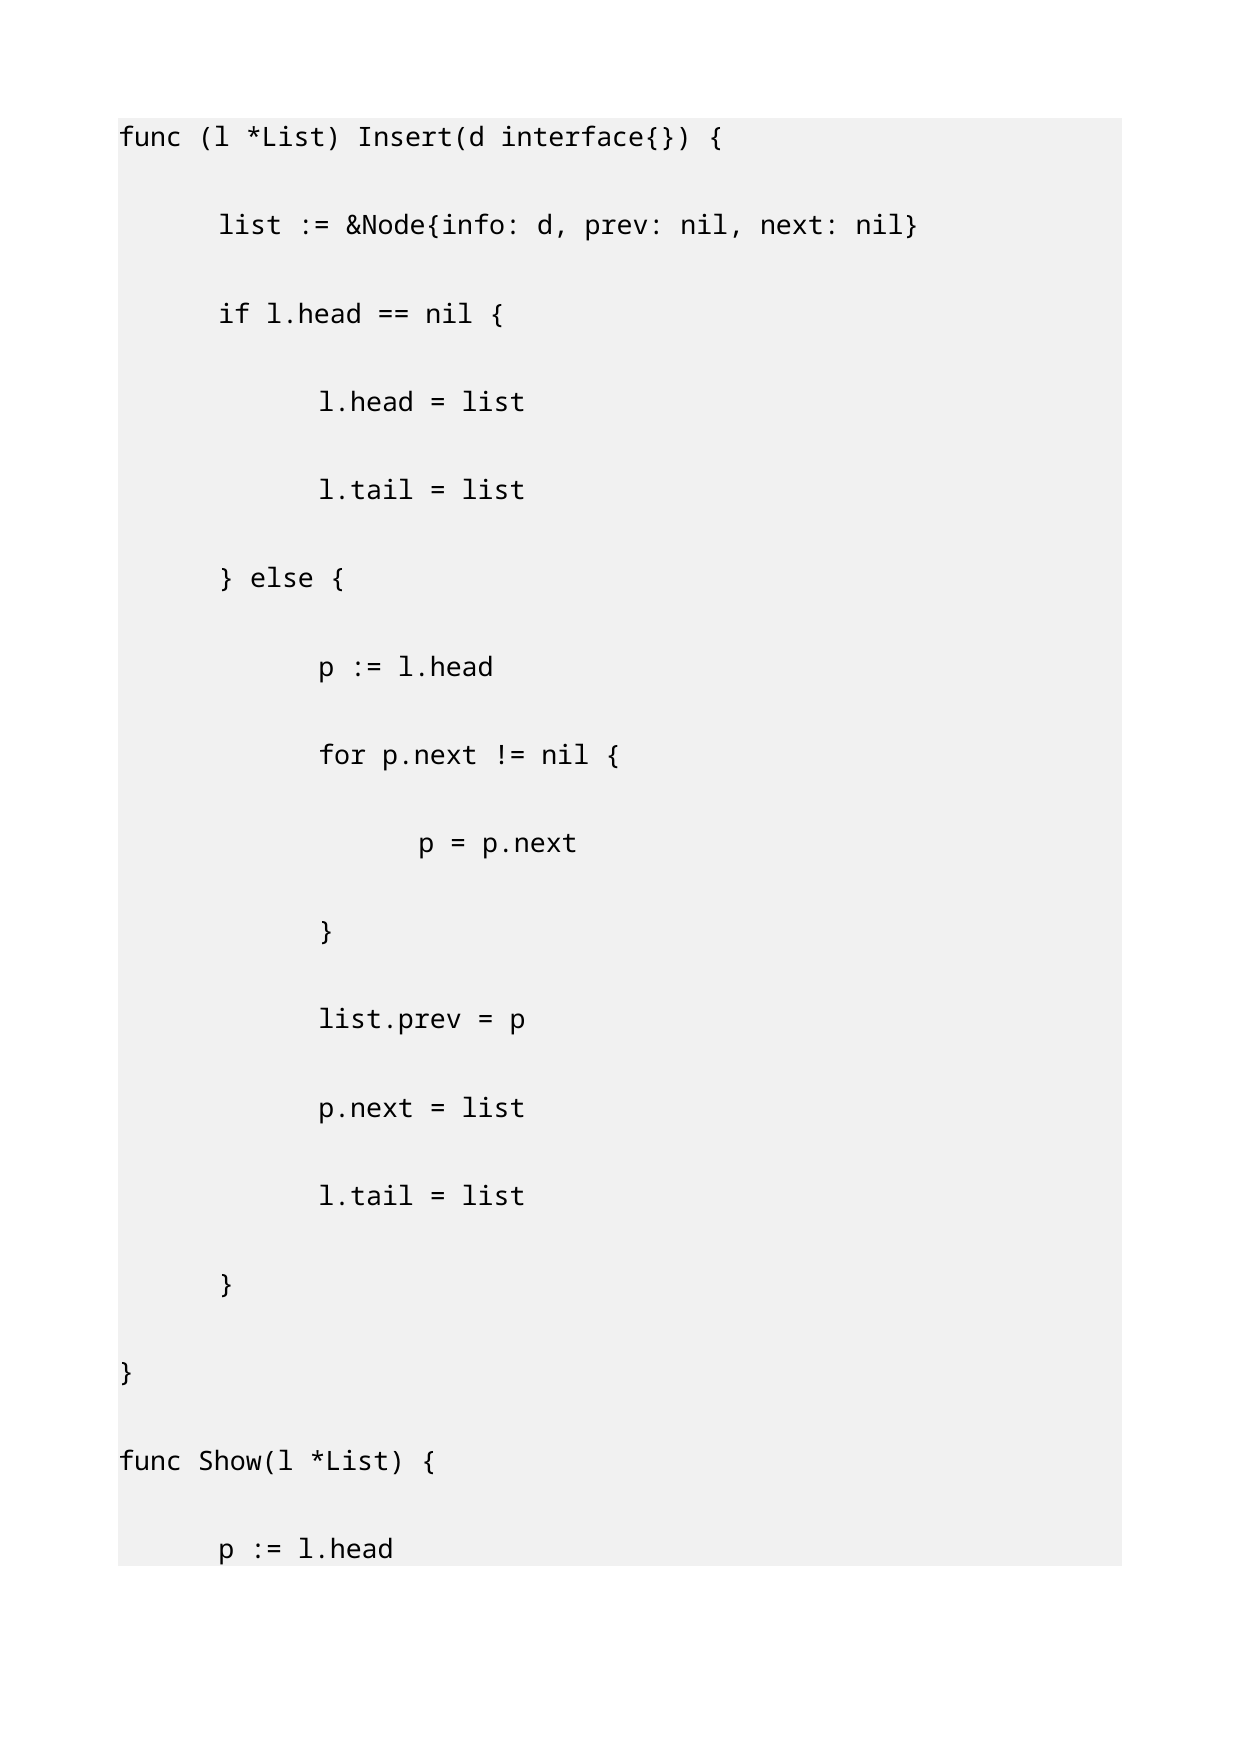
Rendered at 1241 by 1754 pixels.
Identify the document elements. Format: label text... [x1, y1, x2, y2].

text list := &Node{info: d, prev: nil, next: nil} [118, 206, 1122, 242]
text l.tail = list [118, 1177, 1122, 1213]
text p := l.head [118, 1530, 1122, 1566]
text p.next = list [118, 1089, 1122, 1125]
text } else { [118, 559, 1122, 595]
text } [118, 1353, 1122, 1389]
text func Show(l *List) { [118, 1442, 1122, 1478]
text if l.head == nil { [118, 294, 1122, 331]
text p := l.head [118, 647, 1122, 684]
text } [118, 1265, 1122, 1301]
text l.head = list [118, 383, 1122, 419]
text for p.next != nil { [118, 736, 1122, 772]
text list.prev = p [118, 1000, 1122, 1037]
text l.tail = list [118, 471, 1122, 507]
text } [118, 912, 1122, 948]
text func (l *List) Insert(d interface{}) { [118, 118, 1122, 154]
text p = p.next [118, 824, 1122, 860]
